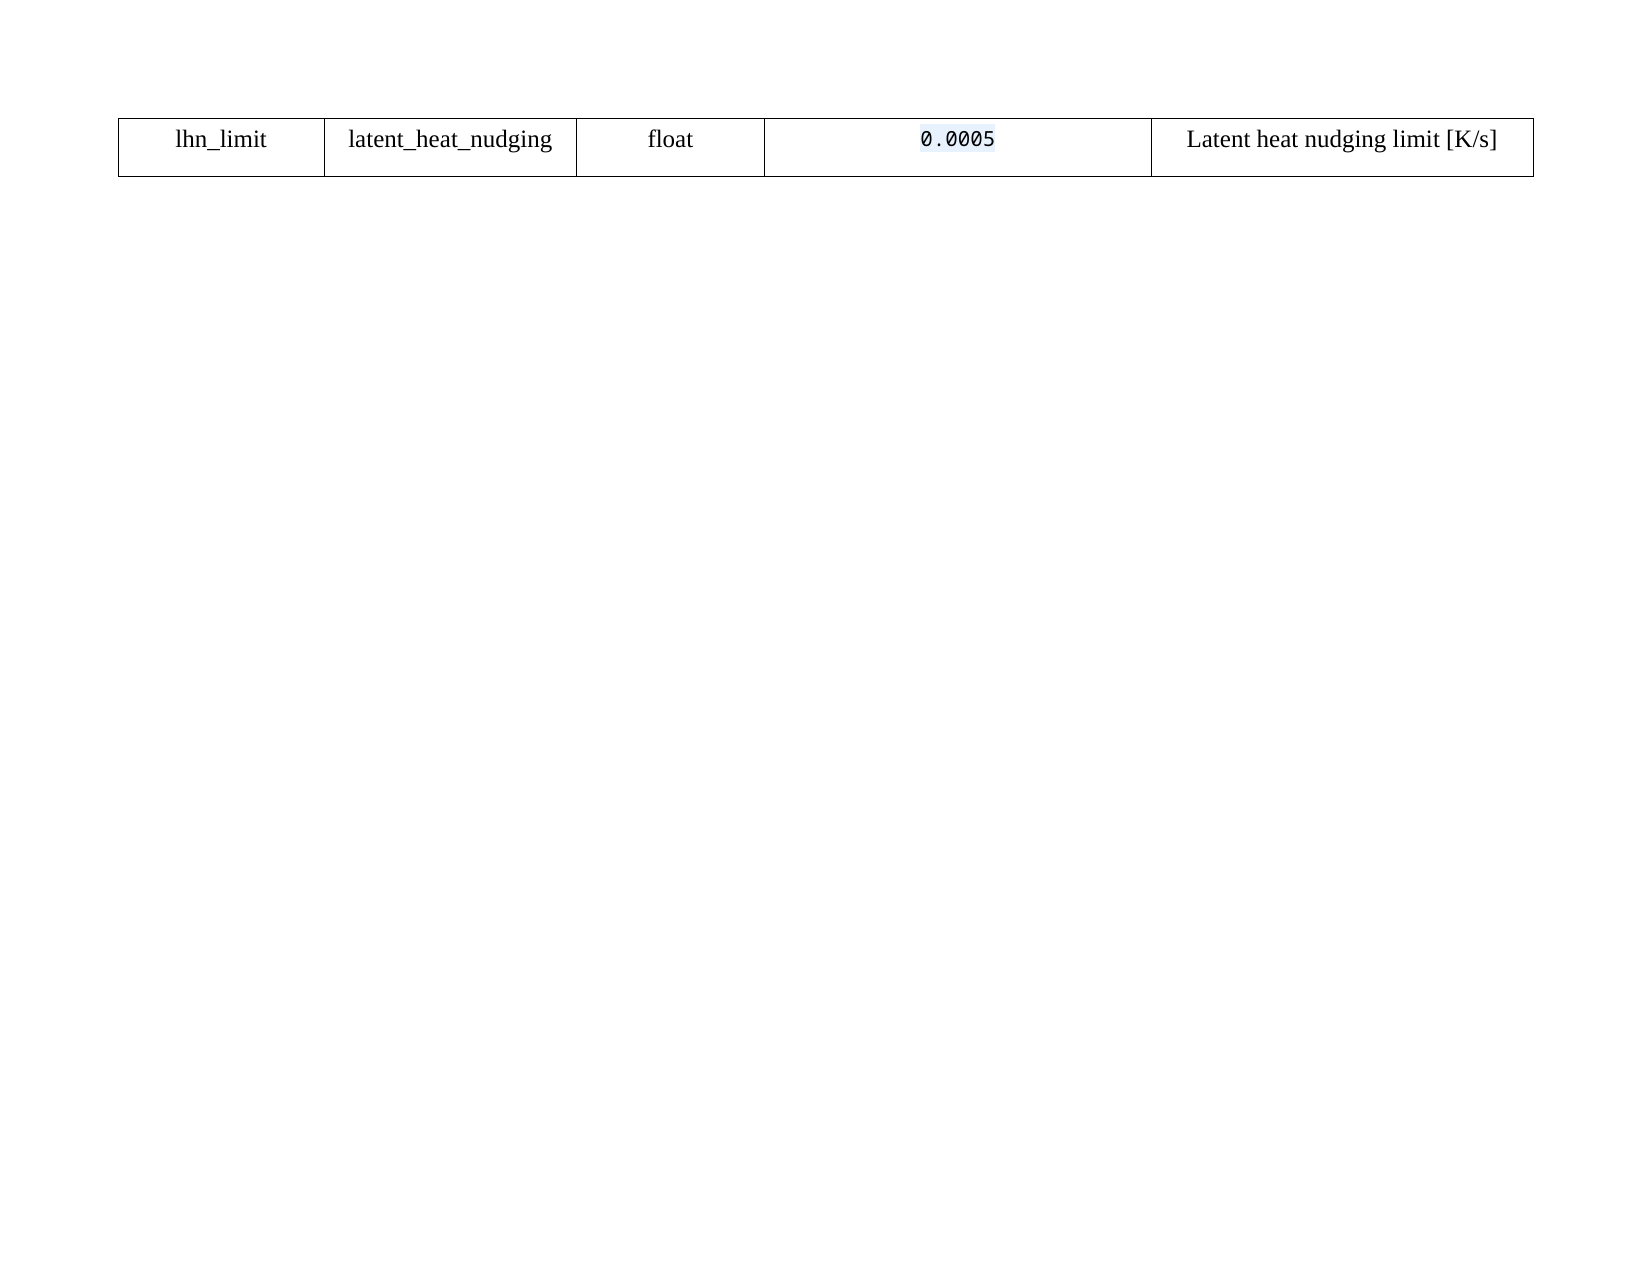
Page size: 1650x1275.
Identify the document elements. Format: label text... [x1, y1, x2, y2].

table_cell lhn_limit [119, 119, 324, 176]
table_cell latent_heat_nudging [325, 119, 576, 176]
table_cell Latent heat nudging limit [K/s] [1152, 119, 1533, 176]
table_cell float [577, 119, 764, 176]
table_cell 0.0005 [765, 119, 1151, 176]
